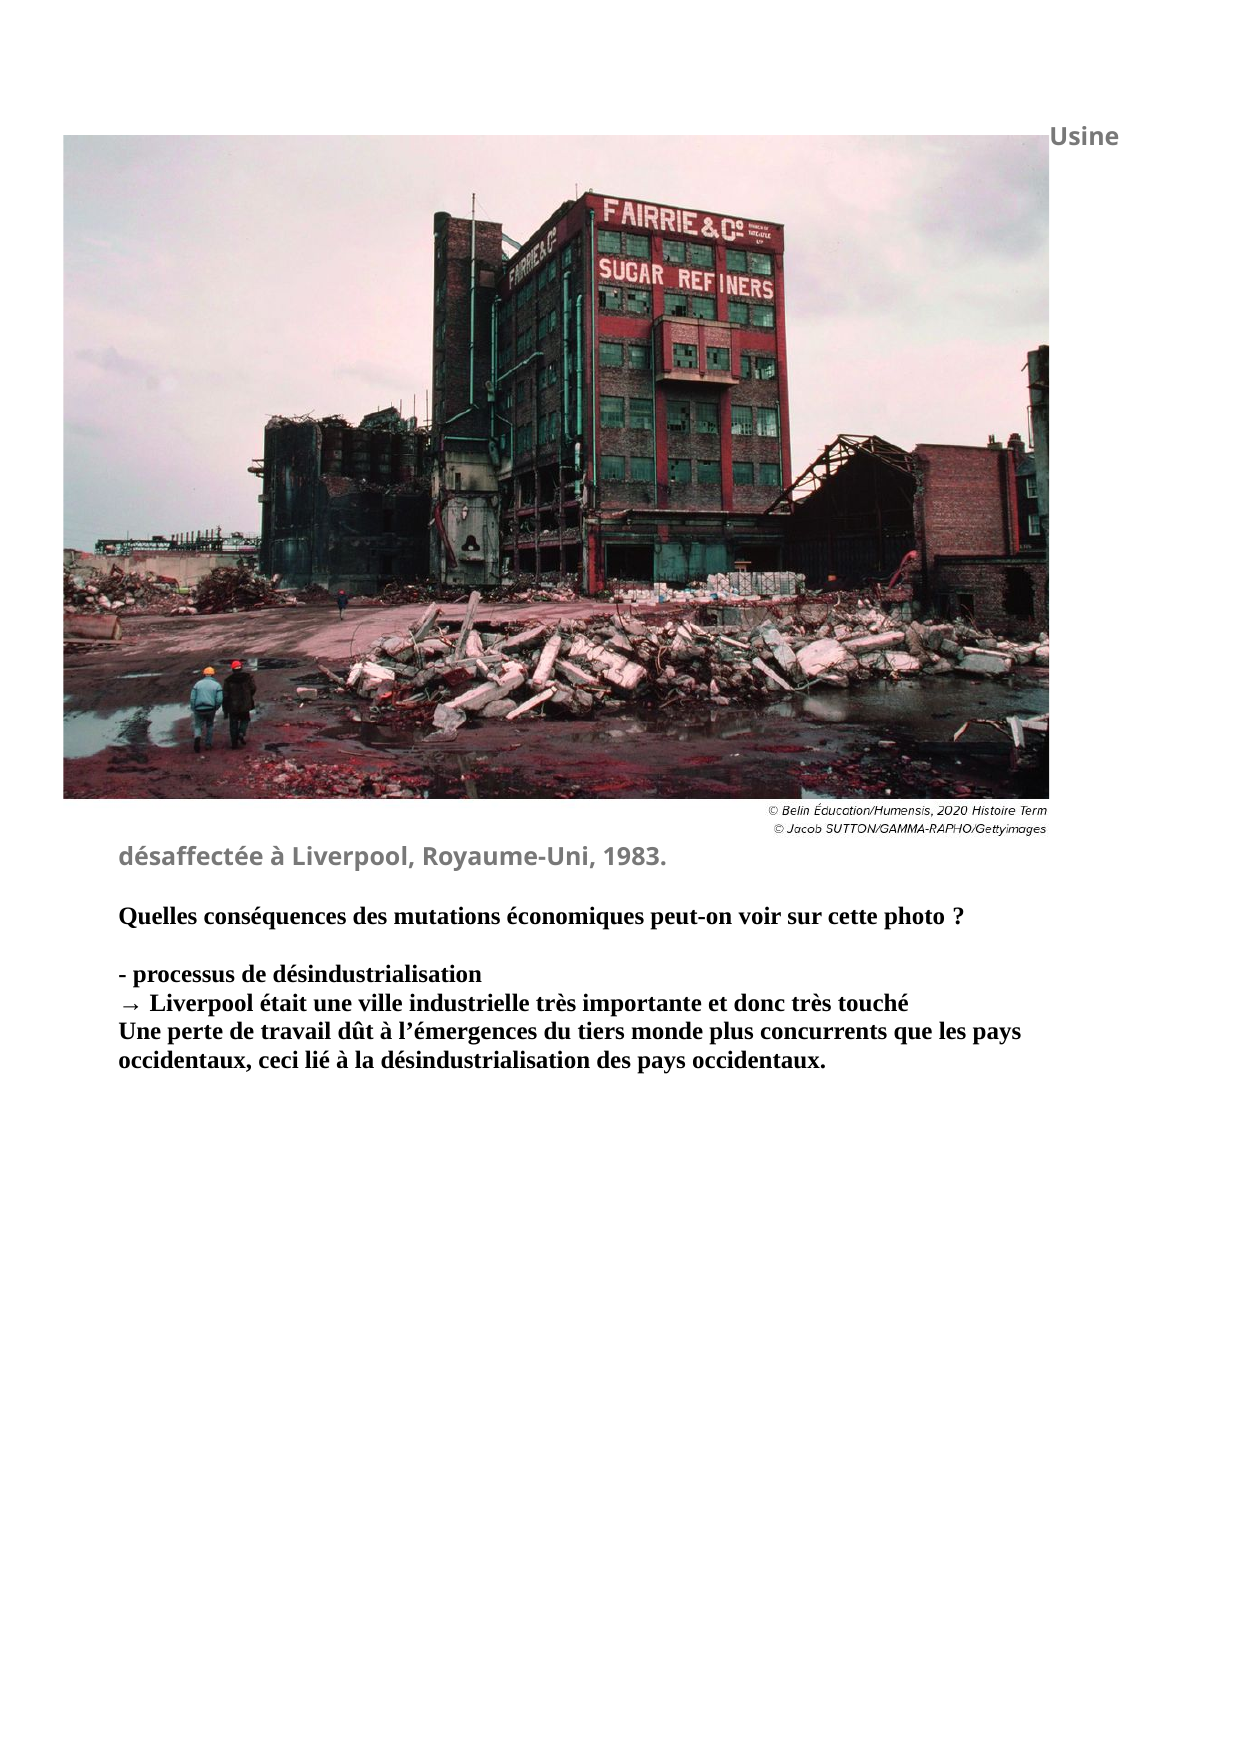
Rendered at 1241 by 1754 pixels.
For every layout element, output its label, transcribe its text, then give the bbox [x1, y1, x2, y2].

text - processus de désindustrialisation [118, 959, 1122, 988]
text Usine désaffectée à Liverpool, Royaume-Uni, 1983. [118, 118, 1122, 873]
text → Liverpool était une ville industrielle très importante et donc très touché [118, 988, 1122, 1016]
text Une perte de travail dût à l’émergences du tiers monde plus concurrents que les pays occidentaux, ceci lié à la désindustrialisation des pays occidentaux. [118, 1016, 1122, 1074]
text Quelles conséquences des mutations économiques peut-on voir sur cette photo ? [118, 901, 1122, 930]
